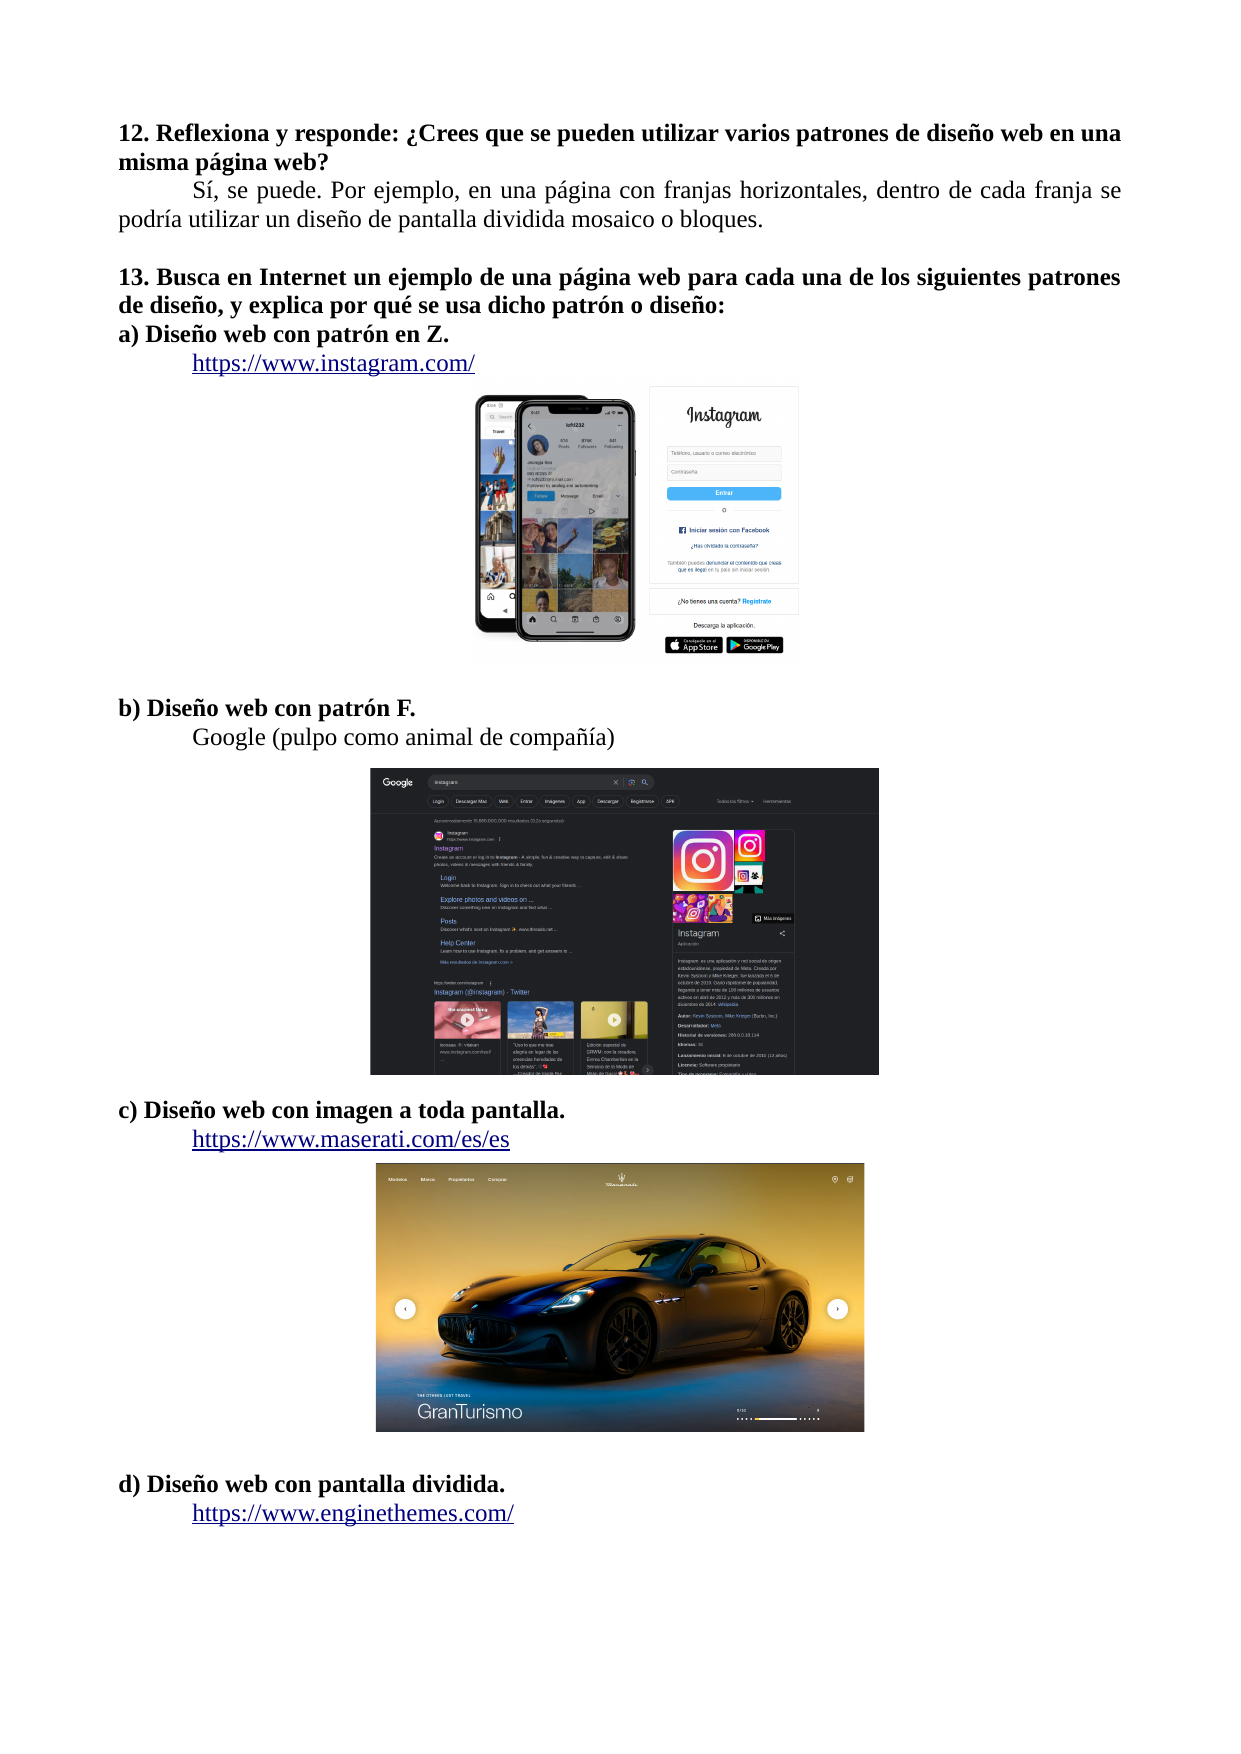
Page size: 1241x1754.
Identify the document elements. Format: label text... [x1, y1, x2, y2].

picture [370, 768, 879, 1075]
text https://www.instagram.com/ [118, 348, 1122, 377]
text b) Diseño web con patrón F. [118, 693, 1122, 722]
text 13. Busca en Internet un ejemplo de una página web para cada una de los siguientes patrones de diseño, y explica por qué se usa dicho patrón o diseño: [118, 262, 1122, 319]
text https://www.maserati.com/es/es [118, 1124, 1122, 1153]
text 12. Reflexiona y responde: ¿Crees que se pueden utilizar varios patrones de diseño web en una misma página web? [118, 118, 1122, 176]
text https://www.enginethemes.com/ [118, 1498, 1122, 1527]
text Sí, se puede. Por ejemplo, en una página con franjas horizontales, dentro de cada franja se podría utilizar un diseño de pantalla dividida mosaico o bloques. [118, 176, 1122, 233]
text Google (pulpo como animal de compañía) [118, 722, 1122, 751]
text a) Diseño web con patrón en Z. [118, 319, 1122, 348]
text c) Diseño web con imagen a toda pantalla. [118, 1096, 1122, 1124]
text d) Diseño web con pantalla dividida. [118, 1469, 1122, 1498]
picture [471, 376, 804, 664]
picture [375, 1163, 865, 1432]
